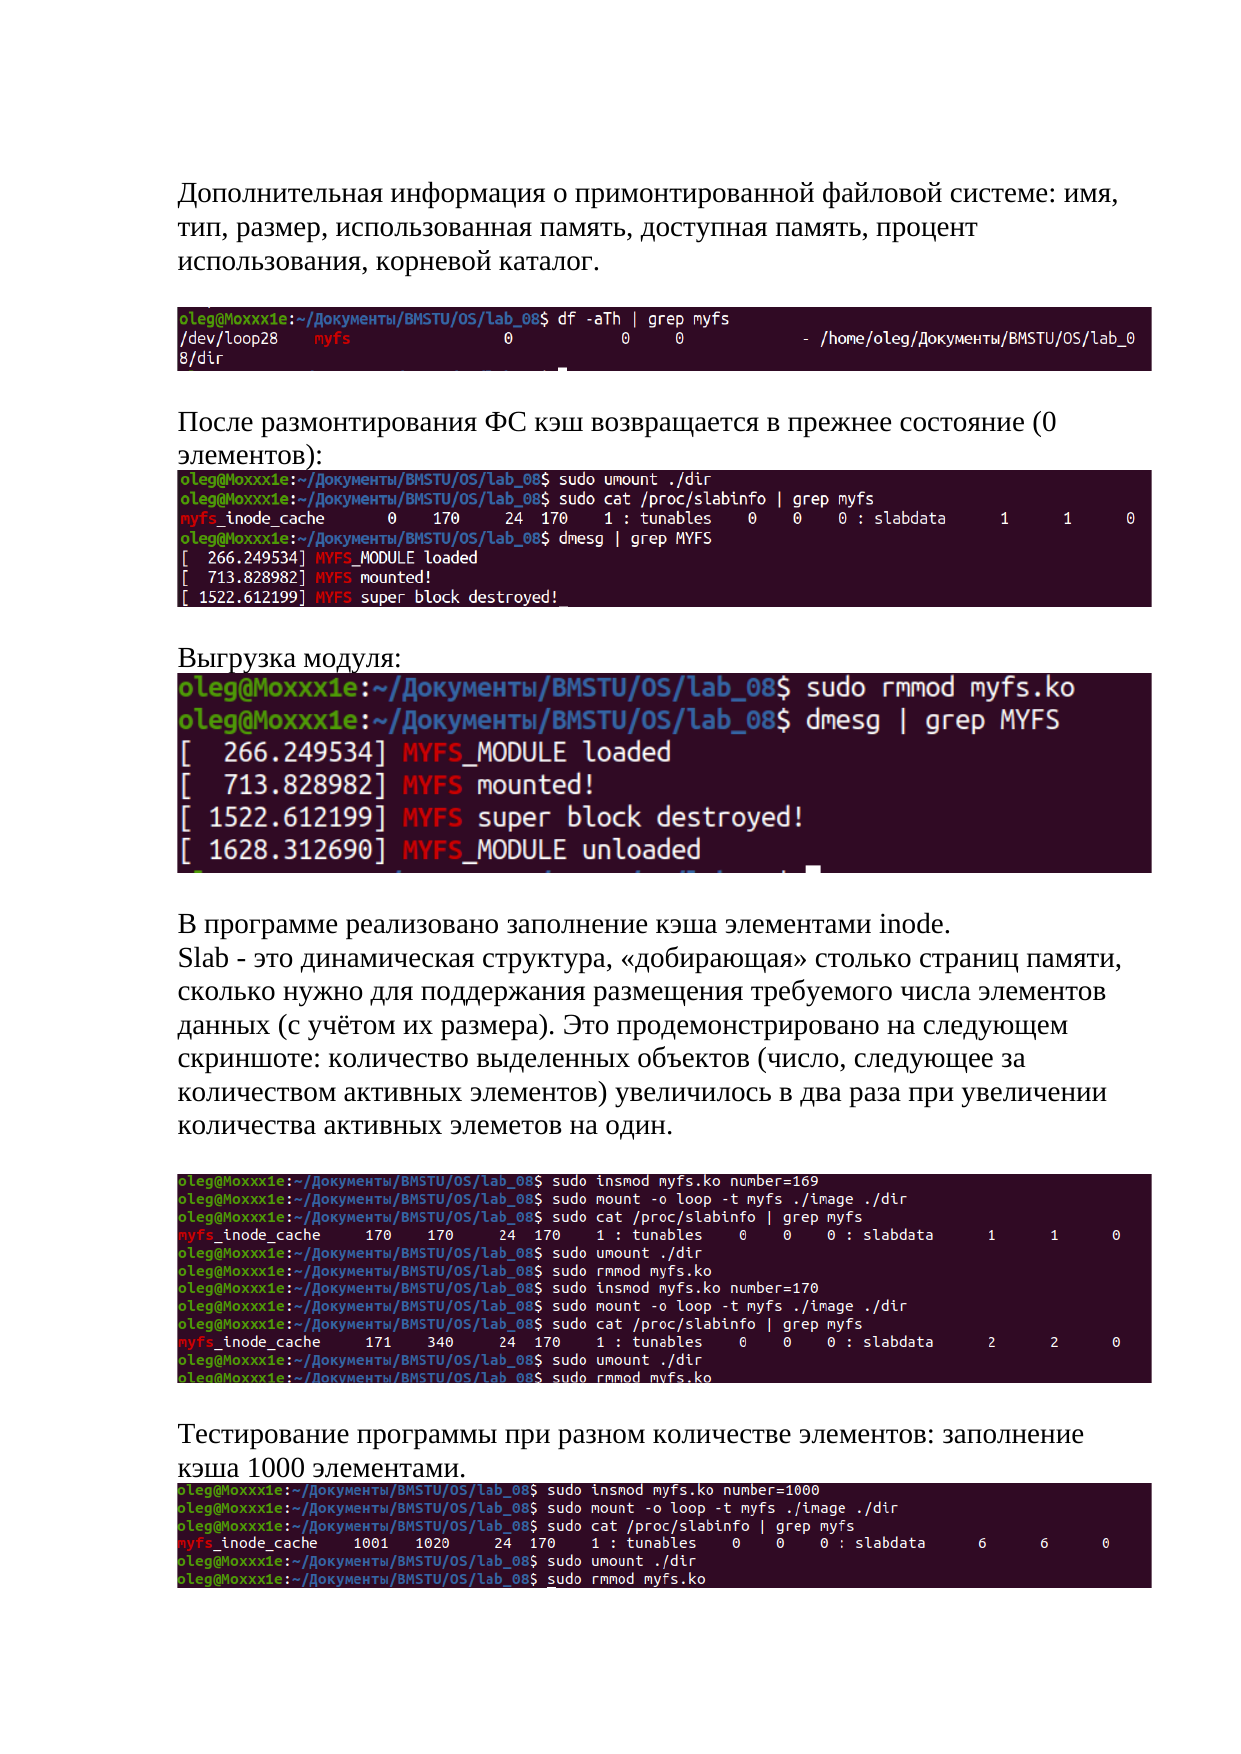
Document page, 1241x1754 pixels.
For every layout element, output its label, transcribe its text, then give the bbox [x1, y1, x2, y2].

text элементов): [177, 437, 1152, 470]
picture [177, 470, 1152, 607]
picture [177, 307, 1152, 371]
text Дополнительная информация о примонтированной файловой системе: имя, тип, размер, использованная память, доступная память, процент использования, корневой каталог. [177, 176, 1152, 276]
text Slab - это динамическая структура, «добирающая» столько страниц памяти, сколько нужно для поддержания размещения требуемого числа элементов данных (с учётом их размера). Это продемонстрировано на следующем скриншоте: количество выделенных объектов (число, следующее за количеством активных элементов) увеличилось в два раза при увеличении количества активных элеметов на один. [177, 940, 1152, 1141]
text Выгрузка модуля: [177, 640, 1152, 673]
picture [177, 1483, 1152, 1588]
picture [177, 1174, 1152, 1383]
text После размонтирования ФС кэш возвращается в прежнее состояние (0 [177, 404, 1152, 437]
picture [177, 673, 1152, 873]
text Тестирование программы при разном количестве элементов: заполнение кэша 1000 элементами. [177, 1416, 1152, 1483]
text В программе реализовано заполнение кэша элементами inode. [177, 906, 1152, 940]
